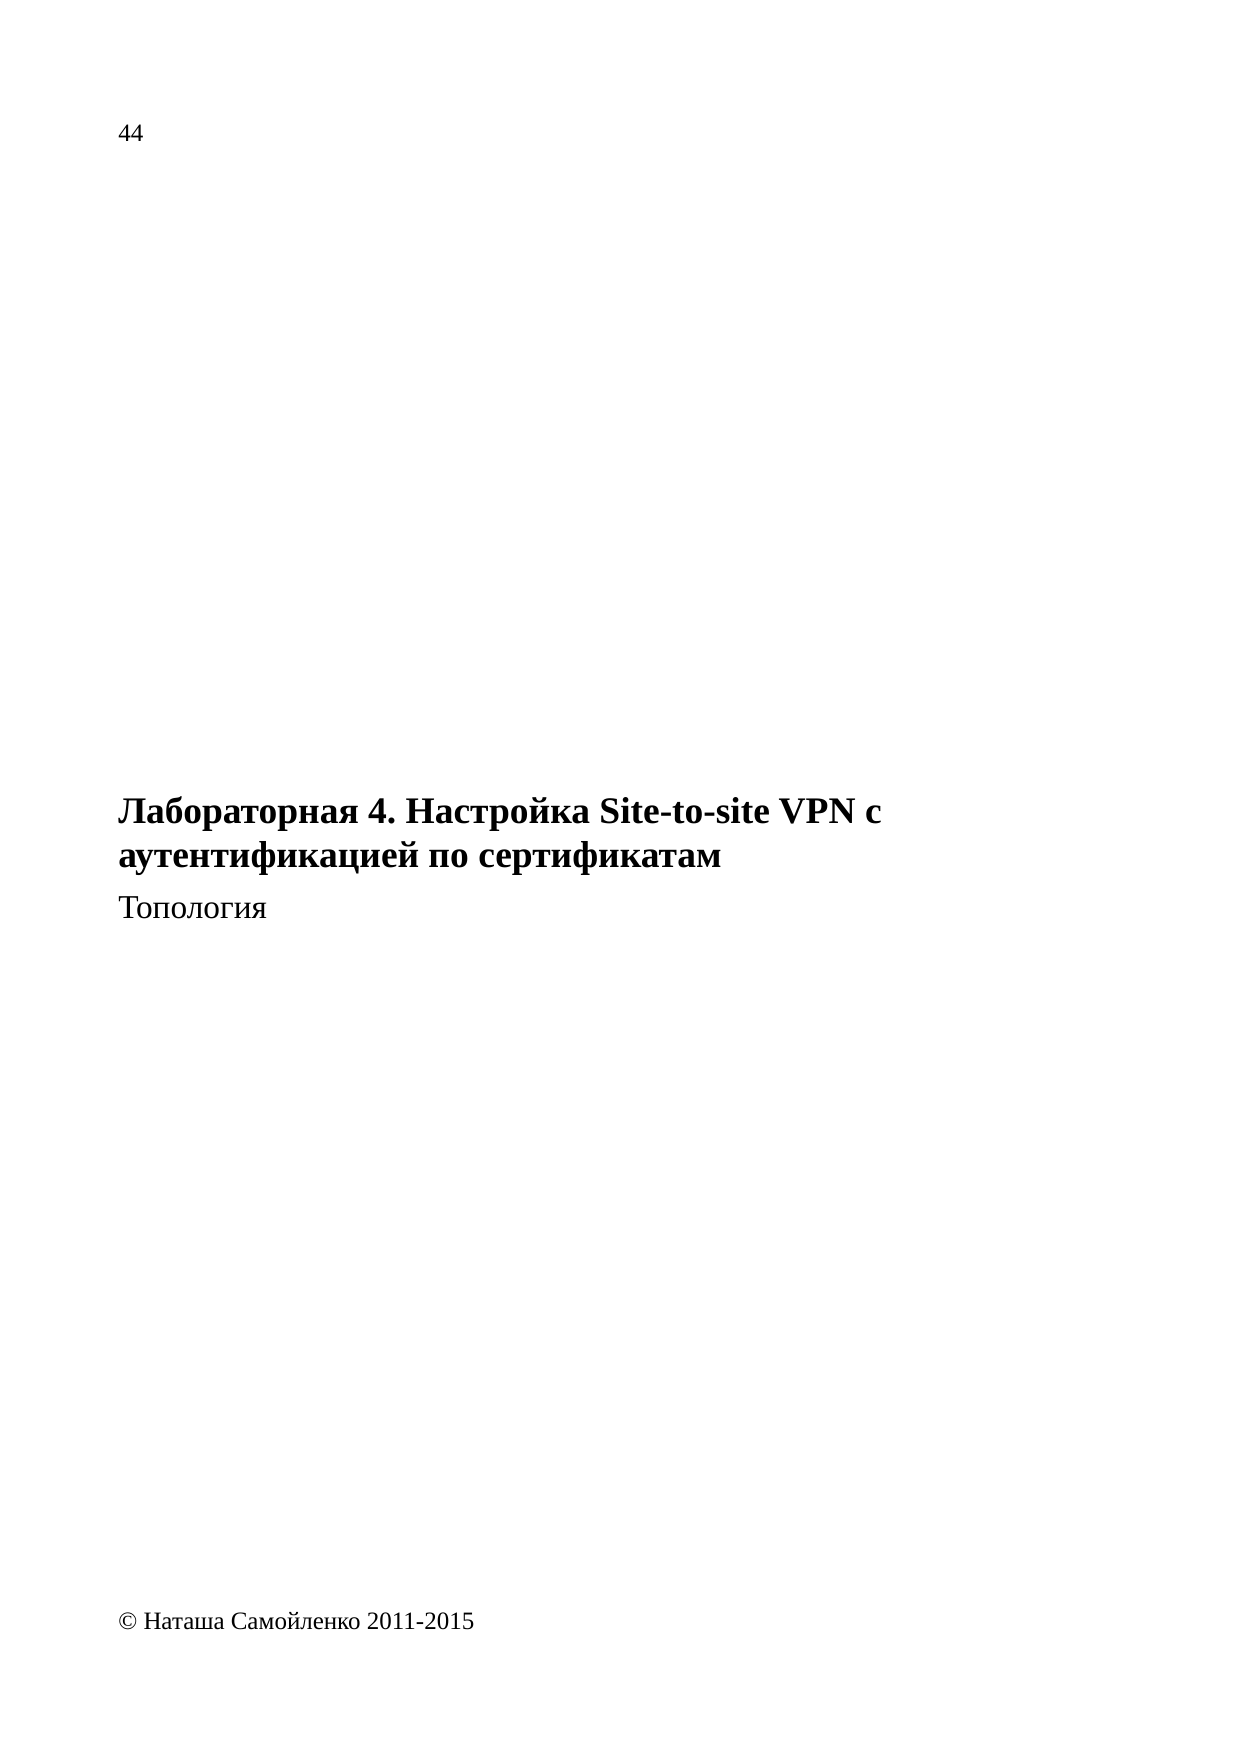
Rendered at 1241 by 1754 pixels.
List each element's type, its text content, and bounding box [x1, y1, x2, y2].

text Топология [118, 888, 1122, 926]
text Лабораторная 4. Настройка Site-to-site VPN с аутентификацией по сертификатам [118, 789, 1122, 875]
